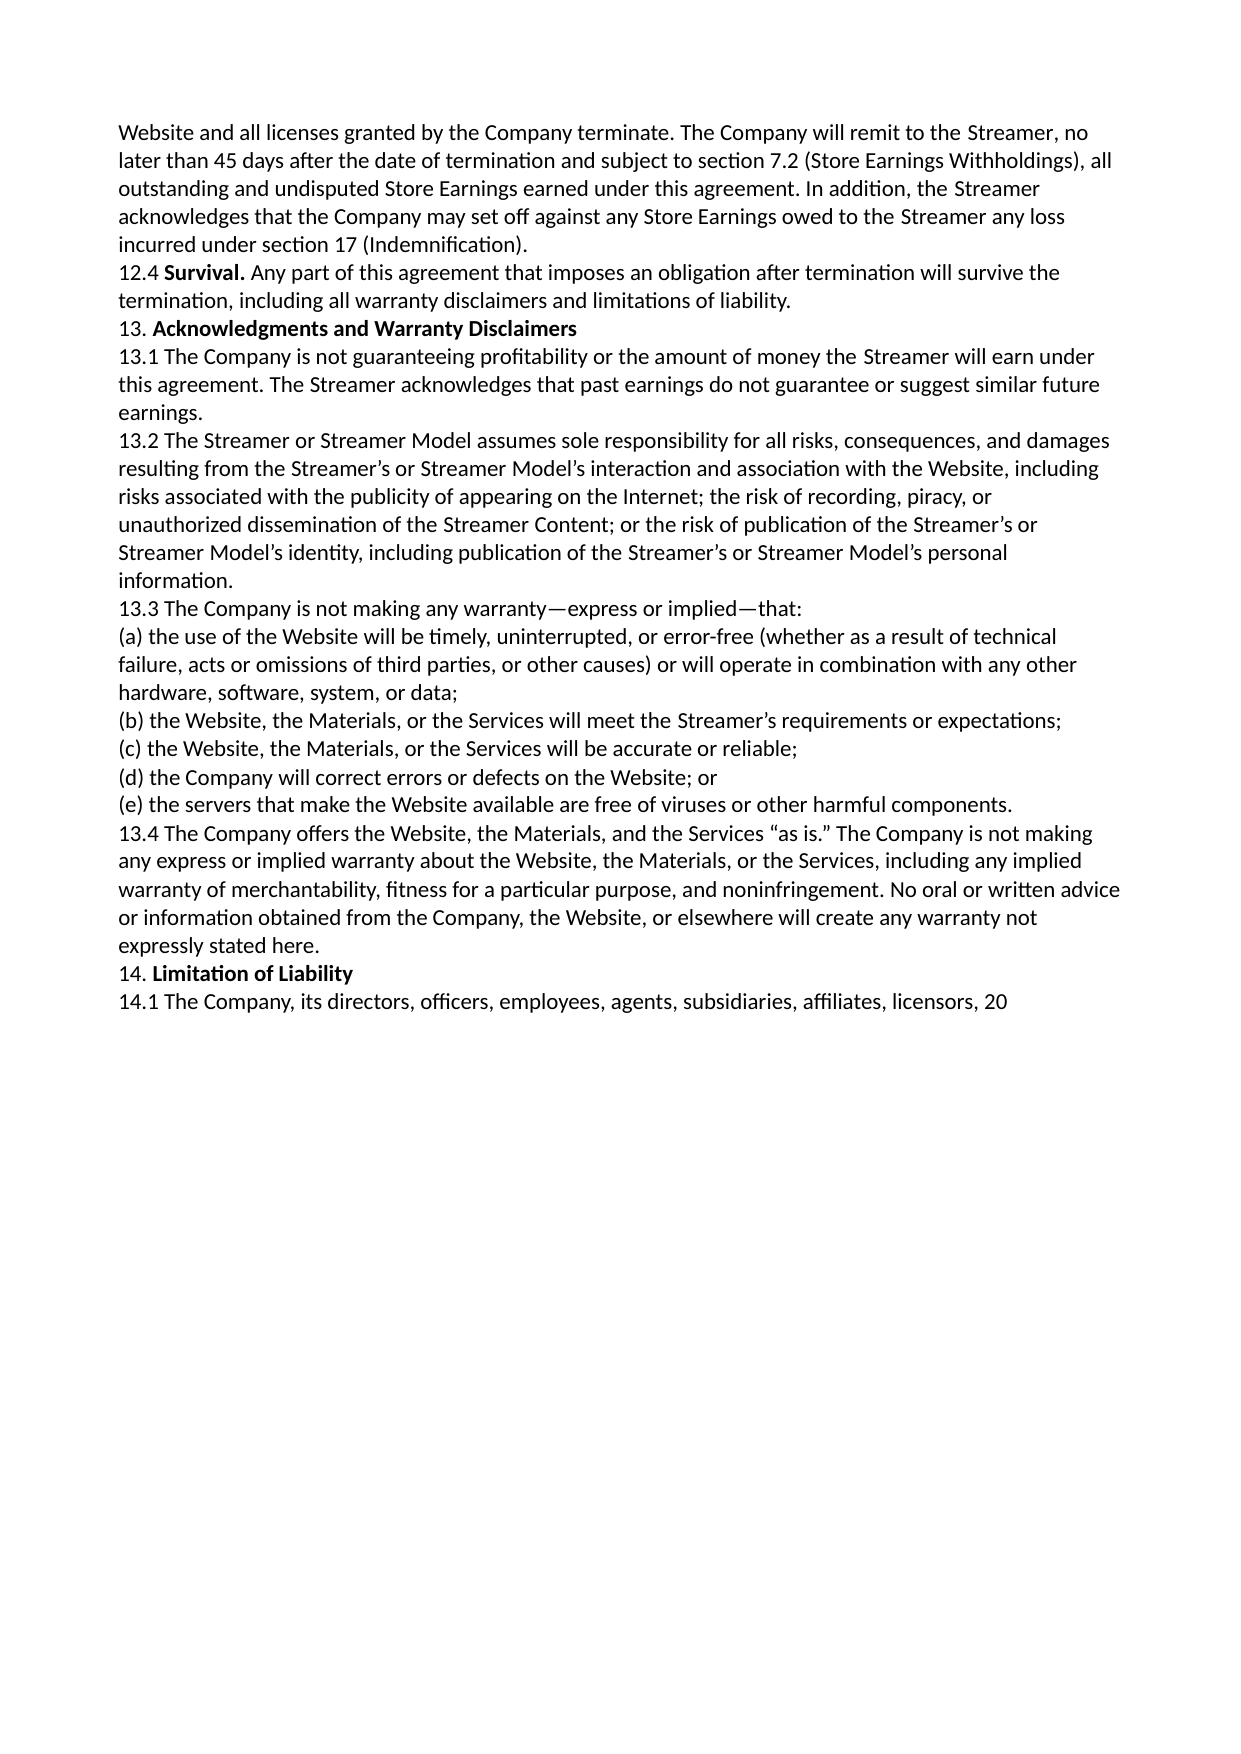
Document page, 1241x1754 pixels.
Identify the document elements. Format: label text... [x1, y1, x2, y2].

text Website and all licenses granted by the Company terminate. The Company will remit to the Streamer, no later than 45 days after the date of termination and subject to section 7.2 (Store Earnings Withholdings), all outstanding and undisputed Store Earnings earned under this agreement. In addition, the Streamer acknowledges that the Company may set off against any Store Earnings owed to the Streamer any loss incurred under section 17 (Indemnification). [118, 118, 1122, 258]
text (e) the servers that make the Website available are free of viruses or other harmful components. [118, 791, 1122, 819]
text 13.1 The Company is not guaranteeing profitability or the amount of money the Streamer will earn under this agreement. The Streamer acknowledges that past earnings do not guarantee or suggest similar future earnings. [118, 342, 1122, 426]
text 13.3 The Company is not making any warranty—express or implied—that: [118, 594, 1122, 622]
text 13.2 The Streamer or Streamer Model assumes sole responsibility for all risks, consequences, and damages resulting from the Streamer’s or Streamer Model’s interaction and association with the Website, including risks associated with the publicity of appearing on the Internet; the risk of recording, piracy, or unauthorized dissemination of the Streamer Content; or the risk of publication of the Streamer’s or Streamer Model’s identity, including publication of the Streamer’s or Streamer Model’s personal information. [118, 426, 1122, 594]
text 13.4 The Company offers the Website, the Materials, and the Services “as is.” The Company is not making any express or implied warranty about the Website, the Materials, or the Services, including any implied warranty of merchantability, fitness for a particular purpose, and noninfringement. No oral or written advice or information obtained from the Company, the Website, or elsewhere will create any warranty not expressly stated here. [118, 819, 1122, 959]
text (b) the Website, the Materials, or the Services will meet the Streamer’s requirements or expectations; [118, 707, 1122, 734]
text 12.4 Survival. Any part of this agreement that imposes an obligation after termination will survive the termination, including all warranty disclaimers and limitations of liability. [118, 258, 1122, 314]
text (c) the Website, the Materials, or the Services will be accurate or reliable; [118, 734, 1122, 763]
text (d) the Company will correct errors or defects on the Website; or [118, 763, 1122, 791]
text 13. Acknowledgments and Warranty Disclaimers [118, 314, 1122, 342]
text 14.1 The Company, its directors, officers, employees, agents, subsidiaries, affiliates, licensors, 20 [118, 987, 1122, 1015]
text 14. Limitation of Liability [118, 959, 1122, 987]
text (a) the use of the Website will be timely, uninterrupted, or error-free (whether as a result of technical failure, acts or omissions of third parties, or other causes) or will operate in combination with any other hardware, software, system, or data; [118, 622, 1122, 707]
